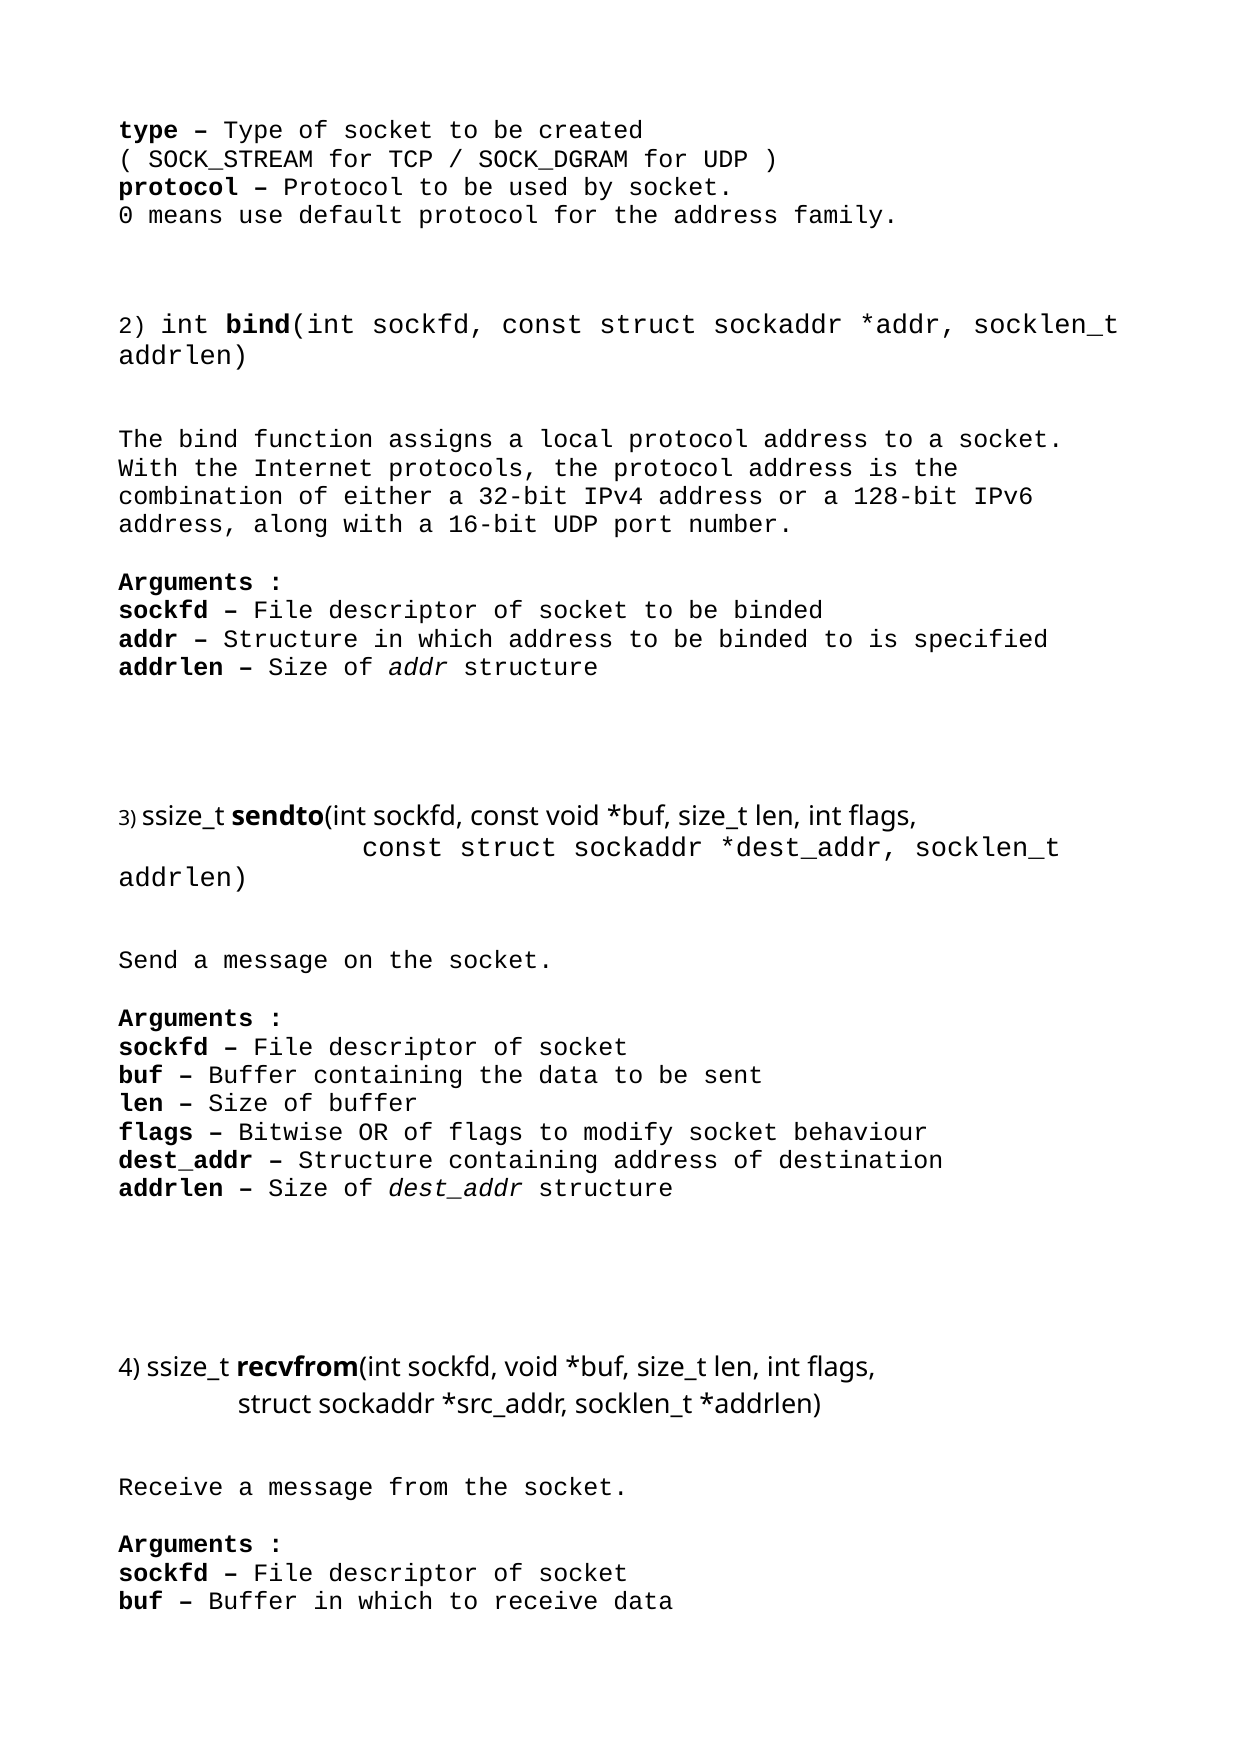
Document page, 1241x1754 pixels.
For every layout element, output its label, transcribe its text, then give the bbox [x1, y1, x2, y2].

text Send a message on the socket. [118, 948, 1122, 976]
text The bind function assigns a local protocol address to a socket. With the Internet protocols, the protocol address is the combination of either a 32-bit IPv4 address or a 128-bit IPv6 address, along with a 16-bit UDP port number. [118, 427, 1122, 540]
text type – Type of socket to be created ( SOCK_STREAM for TCP / SOCK_DGRAM for UDP ) protocol – Protocol to be used by socket. 0 means use default protocol for the address family. [118, 118, 1122, 231]
text Arguments : sockfd – File descriptor of socket buf – Buffer in which to receive data [118, 1532, 1122, 1617]
text Arguments : sockfd – File descriptor of socket buf – Buffer containing the data to be sent len – Size of buffer flags – Bitwise OR of flags to modify socket behaviour dest_addr – Structure containing address of destination addrlen – Size of dest_addr structure [118, 1006, 1122, 1204]
text 2) int bind(int sockfd, const struct sockaddr *addr, socklen_t addrlen) [118, 311, 1122, 373]
text 4) ssize_t recvfrom(int sockfd, void *buf, size_t len, int flags, [118, 1347, 1122, 1384]
text 3) ssize_t sendto(int sockfd, const void *buf, size_t len, int flags, [118, 797, 1122, 833]
text Arguments : sockfd – File descriptor of socket to be binded addr – Structure in which address to be binded to is specified addrlen – Size of addr structure [118, 570, 1122, 683]
text Receive a message from the socket. [118, 1474, 1122, 1502]
text struct sockaddr *src_addr, socklen_t *addrlen) [118, 1384, 1122, 1421]
text const struct sockaddr *dest_addr, socklen_t addrlen) [118, 833, 1122, 895]
